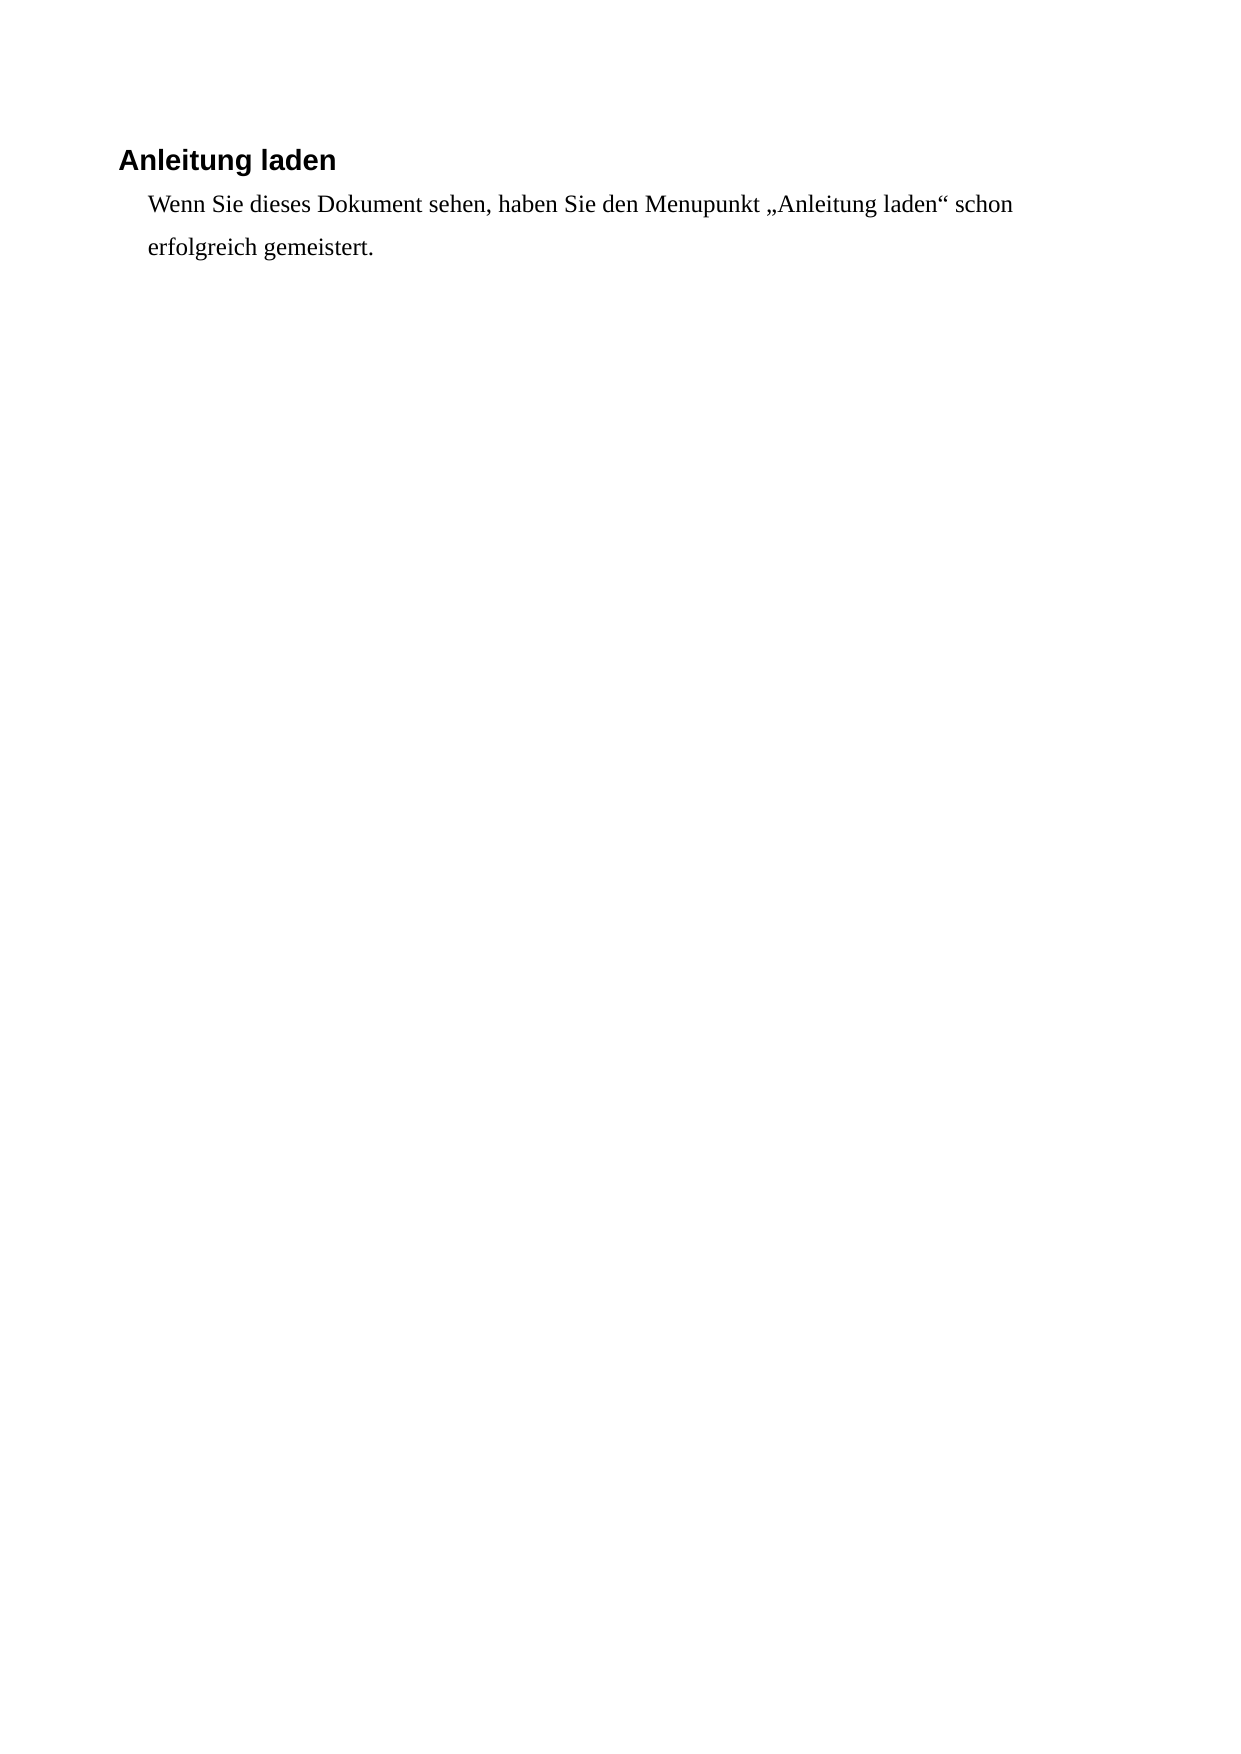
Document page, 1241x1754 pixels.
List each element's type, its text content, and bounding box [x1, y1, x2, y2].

subtitle Anleitung laden [118, 143, 1122, 177]
text Wenn Sie dieses Dokument sehen, haben Sie den Menupunkt „Anleitung laden“ schon erfolgreich gemeistert. [148, 189, 1122, 261]
